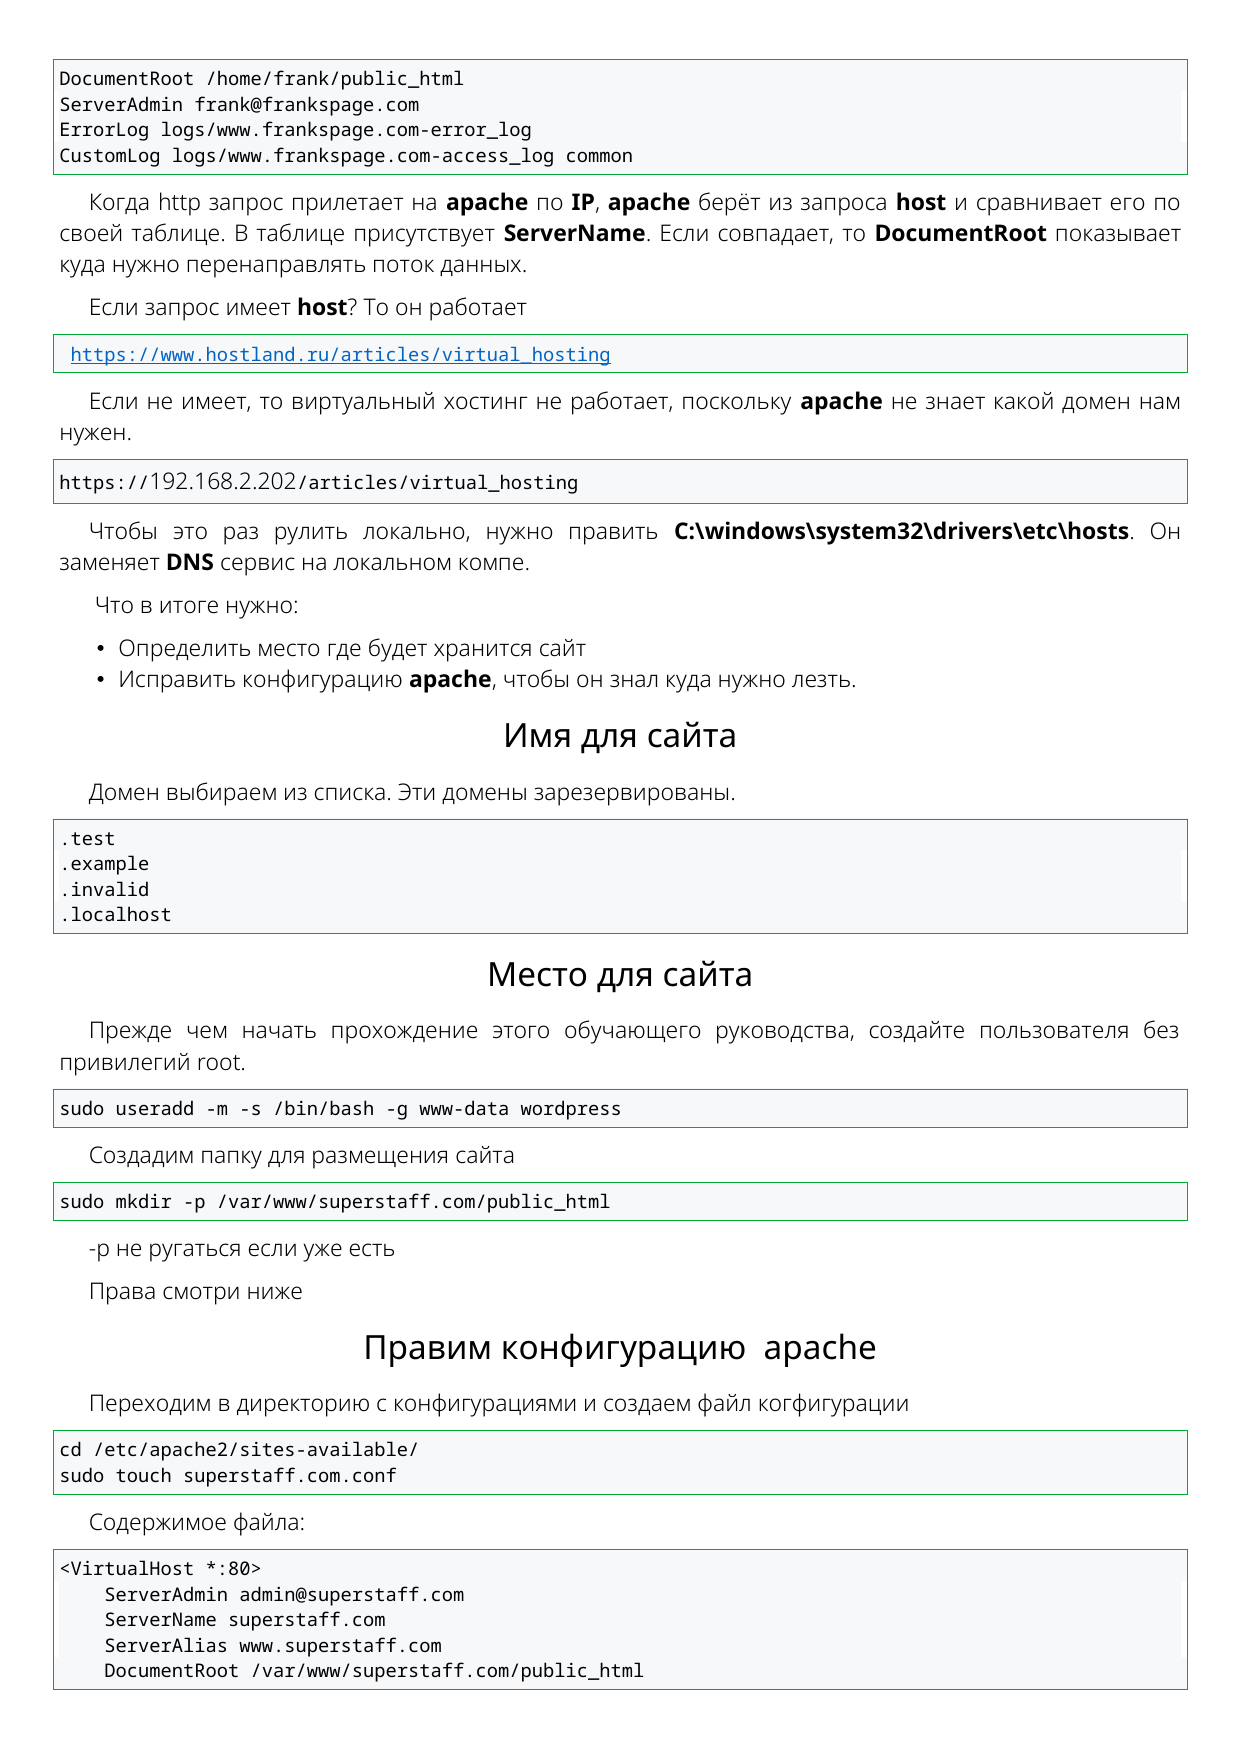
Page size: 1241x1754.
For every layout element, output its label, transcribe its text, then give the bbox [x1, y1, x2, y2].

text https://192.168.2.202/articles/virtual_hosting [54, 460, 1187, 503]
text DocumentRoot /var/www/superstaff.com/public_html [54, 1651, 1187, 1689]
subtitle Правим конфигурацию apache [59, 1324, 1181, 1369]
text Когда http запрос прилетает на apache по IP, apache берёт из запроса host и сравнивает его по своей таблице. В таблице присутствует ServerName. Если совпадает, то DocumentRoot показывает куда нужно перенаправлять поток данных. [59, 186, 1181, 279]
text ServerAlias www.superstaff.com [59, 1632, 1181, 1651]
text sudo useradd -m -s /bin/bash -g www-data wordpress [54, 1090, 1187, 1127]
text .localhost [54, 895, 1187, 933]
text Что в итоге нужно: [59, 589, 1181, 620]
text Создадим папку для размещения сайта [59, 1139, 1181, 1170]
text DocumentRoot /home/frank/public_html [54, 60, 1187, 91]
text ServerAdmin frank@frankspage.com [59, 91, 1181, 117]
text CustomLog logs/www.frankspage.com-access_log common [54, 136, 1187, 174]
subtitle Имя для сайта [59, 712, 1181, 758]
text cd /etc/apache2/sites-available/ [54, 1431, 1187, 1456]
list Исправить конфигурацию apache, чтобы он знал куда нужно лезть. [97, 663, 1181, 694]
text Содержимое файла: [59, 1506, 1181, 1537]
text .invalid [59, 876, 1181, 895]
text Прежде чем начать прохождение этого обучающего руководства, создайте пользователя без привилегий root. [59, 1014, 1181, 1077]
text sudo mkdir -p /var/www/superstaff.com/public_html [54, 1183, 1187, 1220]
text ServerName superstaff.com [59, 1606, 1181, 1632]
text sudo touch superstaff.com.conf [54, 1456, 1187, 1494]
text Если запрос имеет host? То он работает [59, 291, 1181, 323]
text ErrorLog logs/www.frankspage.com-error_log [59, 117, 1181, 136]
text Переходим в директорию с конфигурациями и создаем файл когфигурации [59, 1387, 1181, 1418]
text -p не ругаться если уже есть [59, 1232, 1181, 1263]
text ServerAdmin admin@superstaff.com [59, 1581, 1181, 1606]
text Если не имеет, то виртуальный хостинг не работает, поскольку apache не знает какой домен нам нужен. [59, 384, 1181, 447]
subtitle Место для сайта [59, 951, 1181, 997]
text <VirtualHost *:80> [54, 1550, 1187, 1581]
text Чтобы это раз рулить локально, нужно править C:\windows\system32\drivers\etc\hosts. Он заменяет DNS сервис на локальном компе. [59, 515, 1181, 577]
text .example [59, 850, 1181, 876]
list Определить место где будет хранится сайт [97, 632, 1181, 663]
text Права смотри ниже [59, 1275, 1181, 1306]
text https://www.hostland.ru/articles/virtual_hosting [54, 335, 1187, 372]
text Домен выбираем из списка. Эти домены зарезервированы. [59, 775, 1181, 807]
text .test [54, 820, 1187, 850]
